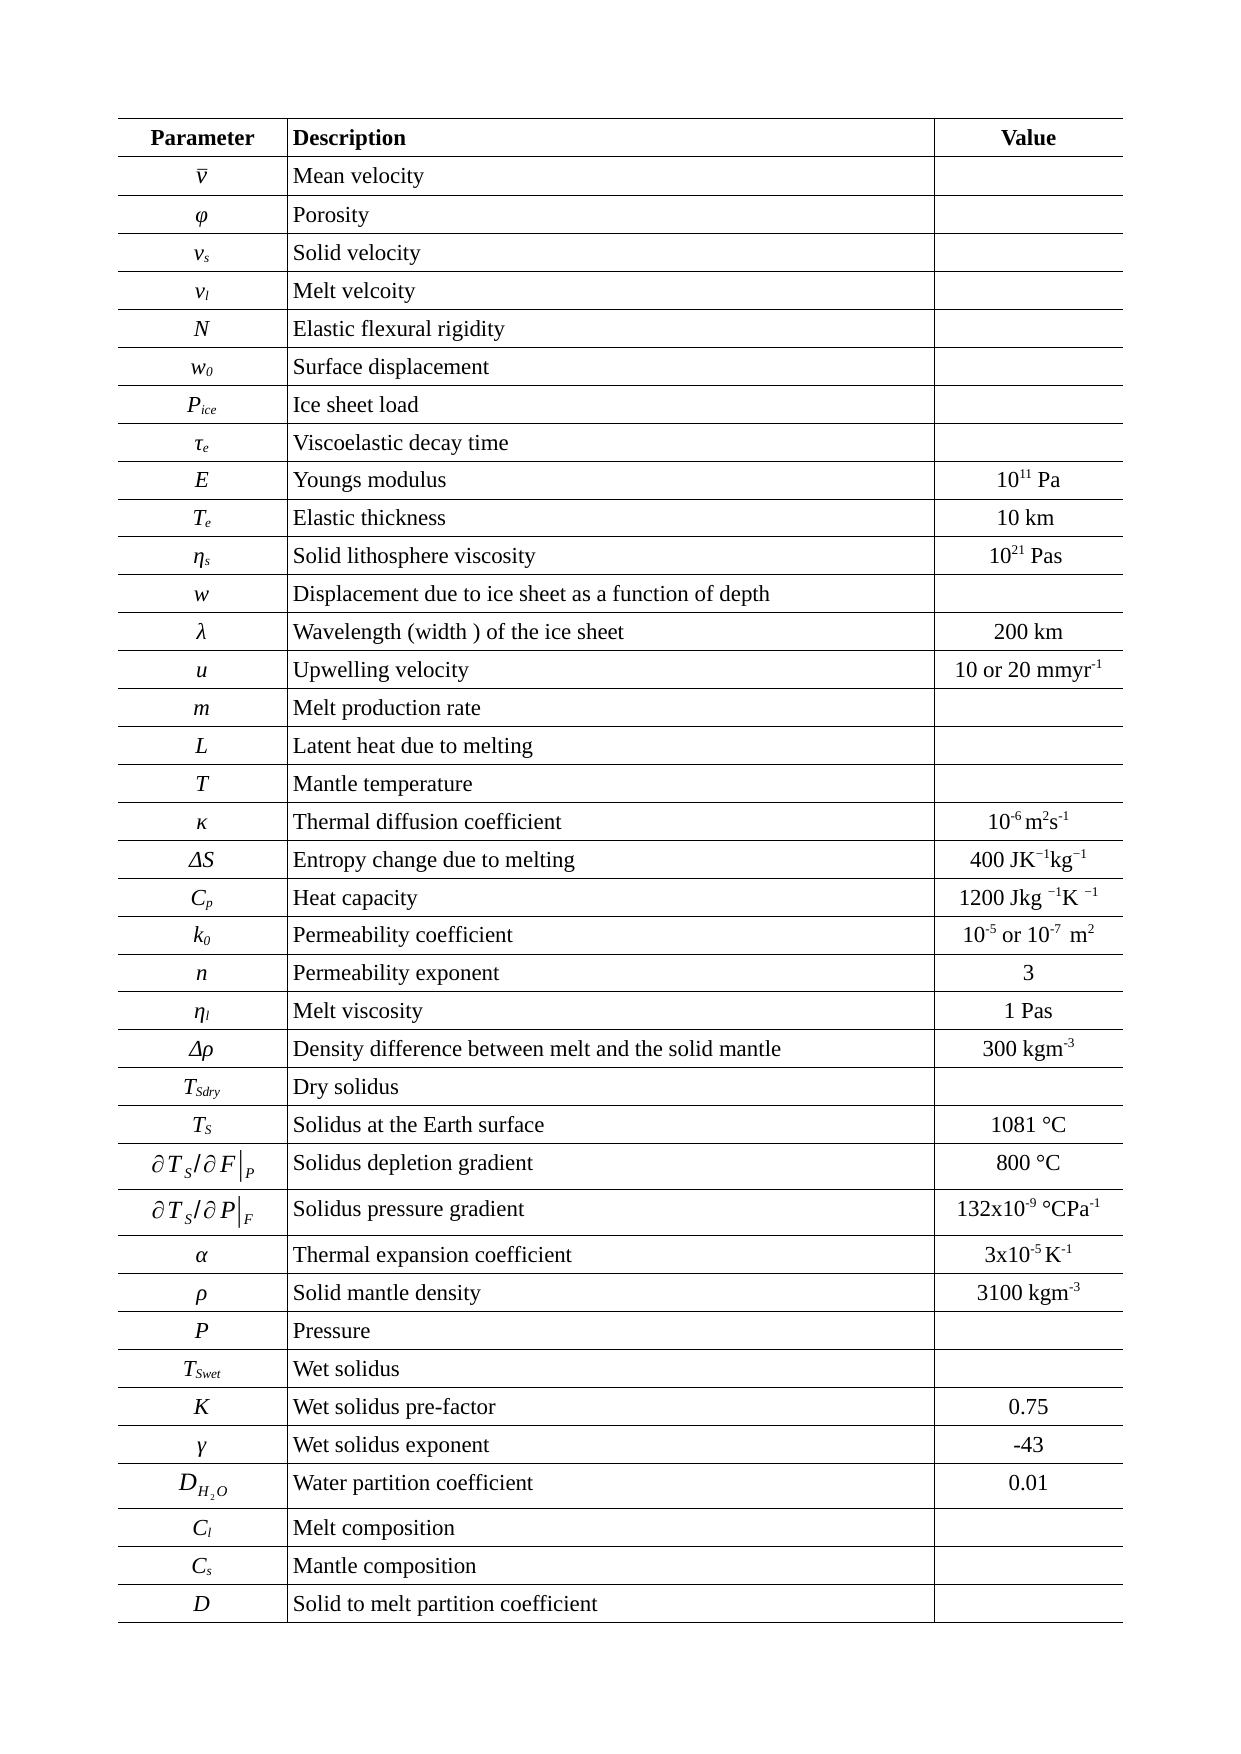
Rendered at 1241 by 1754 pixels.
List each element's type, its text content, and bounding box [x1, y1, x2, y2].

table_cell Melt composition [288, 1509, 934, 1546]
table_cell -43 [935, 1426, 1123, 1463]
table_cell Porosity [288, 196, 934, 233]
table_cell Wet solidus exponent [288, 1426, 934, 1463]
table_cell [935, 196, 1123, 233]
table_cell ηs [118, 537, 287, 574]
table_cell Cs [118, 1547, 287, 1584]
table_cell Solid velocity [288, 234, 934, 271]
table_header Value [935, 119, 1123, 156]
table_cell Displacement due to ice sheet as a function of depth [288, 575, 934, 612]
table_cell E [118, 462, 287, 498]
table_cell T [118, 765, 287, 802]
table_cell vl [118, 272, 287, 309]
table_cell Latent heat due to melting [288, 727, 934, 764]
table_cell Wet solidus pre-factor [288, 1388, 934, 1425]
table_cell Pice [118, 386, 287, 423]
table_cell Viscoelastic decay time [288, 424, 934, 461]
table_cell P [118, 1312, 287, 1349]
table_cell 10 or 20 mmyr-1 [935, 651, 1123, 688]
table_cell [935, 348, 1123, 385]
table_cell w [118, 575, 287, 612]
table_cell N [118, 310, 287, 347]
table_cell D [118, 1585, 287, 1622]
table_cell m [118, 689, 287, 726]
table_cell [935, 1509, 1123, 1546]
table_cell 1200 Jkg −1K −1 [935, 879, 1123, 916]
table_cell τe [118, 424, 287, 461]
table_cell Solidus pressure gradient [288, 1190, 934, 1235]
table_cell κ [118, 803, 287, 840]
table_cell 1011 Pa [935, 462, 1123, 498]
table_cell Upwelling velocity [288, 651, 934, 688]
table_header Parameter [118, 119, 287, 156]
table_cell 300 kgm-3 [935, 1030, 1123, 1067]
table_cell TSdry [118, 1068, 287, 1105]
table_cell 0.75 [935, 1388, 1123, 1425]
table_cell [935, 1068, 1123, 1105]
table_cell λ [118, 613, 287, 650]
table_cell [935, 157, 1123, 195]
table_cell Te [118, 500, 287, 536]
table_cell Density difference between melt and the solid mantle [288, 1030, 934, 1067]
table_cell 800 °C [935, 1144, 1123, 1189]
table_cell [935, 272, 1123, 309]
table_cell Melt viscosity [288, 992, 934, 1029]
table_cell [935, 310, 1123, 347]
table_cell 3 [935, 955, 1123, 991]
table_cell 132x10-9 °CPa-1 [935, 1190, 1123, 1235]
table_cell Melt velcoity [288, 272, 934, 309]
table_cell w0 [118, 348, 287, 385]
table_cell [935, 689, 1123, 726]
table_cell Solid to melt partition coefficient [288, 1585, 934, 1622]
table_cell 200 km [935, 613, 1123, 650]
table_cell 10 km [935, 500, 1123, 536]
table_cell Ice sheet load [288, 386, 934, 423]
table_cell γ [118, 1426, 287, 1463]
table_cell k0 [118, 917, 287, 953]
table_cell n [118, 955, 287, 991]
table_cell TSwet [118, 1350, 287, 1387]
table_cell Cp [118, 879, 287, 916]
table_cell Dry solidus [288, 1068, 934, 1105]
table_cell Solidus at the Earth surface [288, 1106, 934, 1143]
table_cell L [118, 727, 287, 764]
table_cell [935, 575, 1123, 612]
table_cell ηl [118, 992, 287, 1029]
table_cell [118, 1464, 287, 1508]
table_cell Permeability exponent [288, 955, 934, 991]
table_cell Δρ [118, 1030, 287, 1067]
table_cell Water partition coefficient [288, 1464, 934, 1508]
table_cell 10-5 or 10-7 m2 [935, 917, 1123, 953]
table_cell Heat capacity [288, 879, 934, 916]
table_cell [118, 1190, 287, 1235]
table_cell [935, 1312, 1123, 1349]
table_cell [935, 234, 1123, 271]
table_cell Elastic thickness [288, 500, 934, 536]
table_cell [118, 1144, 287, 1189]
table_cell Solid mantle density [288, 1274, 934, 1311]
table_cell [935, 1547, 1123, 1584]
table_cell 3x10-5 K-1 [935, 1236, 1123, 1273]
table_cell Thermal expansion coefficient [288, 1236, 934, 1273]
table_cell Mantle composition [288, 1547, 934, 1584]
table_cell Wet solidus [288, 1350, 934, 1387]
table_cell Thermal diffusion coefficient [288, 803, 934, 840]
table_cell [935, 1585, 1123, 1622]
table_cell Wavelength (width ) of the ice sheet [288, 613, 934, 650]
table_cell Entropy change due to melting [288, 841, 934, 878]
table_header Description [288, 119, 934, 156]
table_cell TS [118, 1106, 287, 1143]
table_cell ρ [118, 1274, 287, 1311]
table_cell α [118, 1236, 287, 1273]
table_cell Mantle temperature [288, 765, 934, 802]
table_cell Youngs modulus [288, 462, 934, 498]
table_cell 3100 kgm-3 [935, 1274, 1123, 1311]
table_cell Solid lithosphere viscosity [288, 537, 934, 574]
table_cell [935, 424, 1123, 461]
table_cell vs [118, 234, 287, 271]
table_cell Surface displacement [288, 348, 934, 385]
table_cell [935, 386, 1123, 423]
table_cell 400 JK−1kg−1 [935, 841, 1123, 878]
table_cell [935, 765, 1123, 802]
table_cell Melt production rate [288, 689, 934, 726]
table_cell Solidus depletion gradient [288, 1144, 934, 1189]
table_cell 1 Pas [935, 992, 1123, 1029]
table_cell u [118, 651, 287, 688]
table_cell ΔS [118, 841, 287, 878]
table_cell [935, 727, 1123, 764]
table_cell φ [118, 196, 287, 233]
table_cell [118, 157, 287, 195]
table_cell 1081 °C [935, 1106, 1123, 1143]
table_cell 1021 Pas [935, 537, 1123, 574]
table_cell K [118, 1388, 287, 1425]
table_cell 0.01 [935, 1464, 1123, 1508]
table_cell Mean velocity [288, 157, 934, 195]
table_cell Cl [118, 1509, 287, 1546]
table_cell Permeability coefficient [288, 917, 934, 953]
table_cell 10-6 m2s-1 [935, 803, 1123, 840]
table_cell Elastic flexural rigidity [288, 310, 934, 347]
table_cell Pressure [288, 1312, 934, 1349]
table_cell [935, 1350, 1123, 1387]
